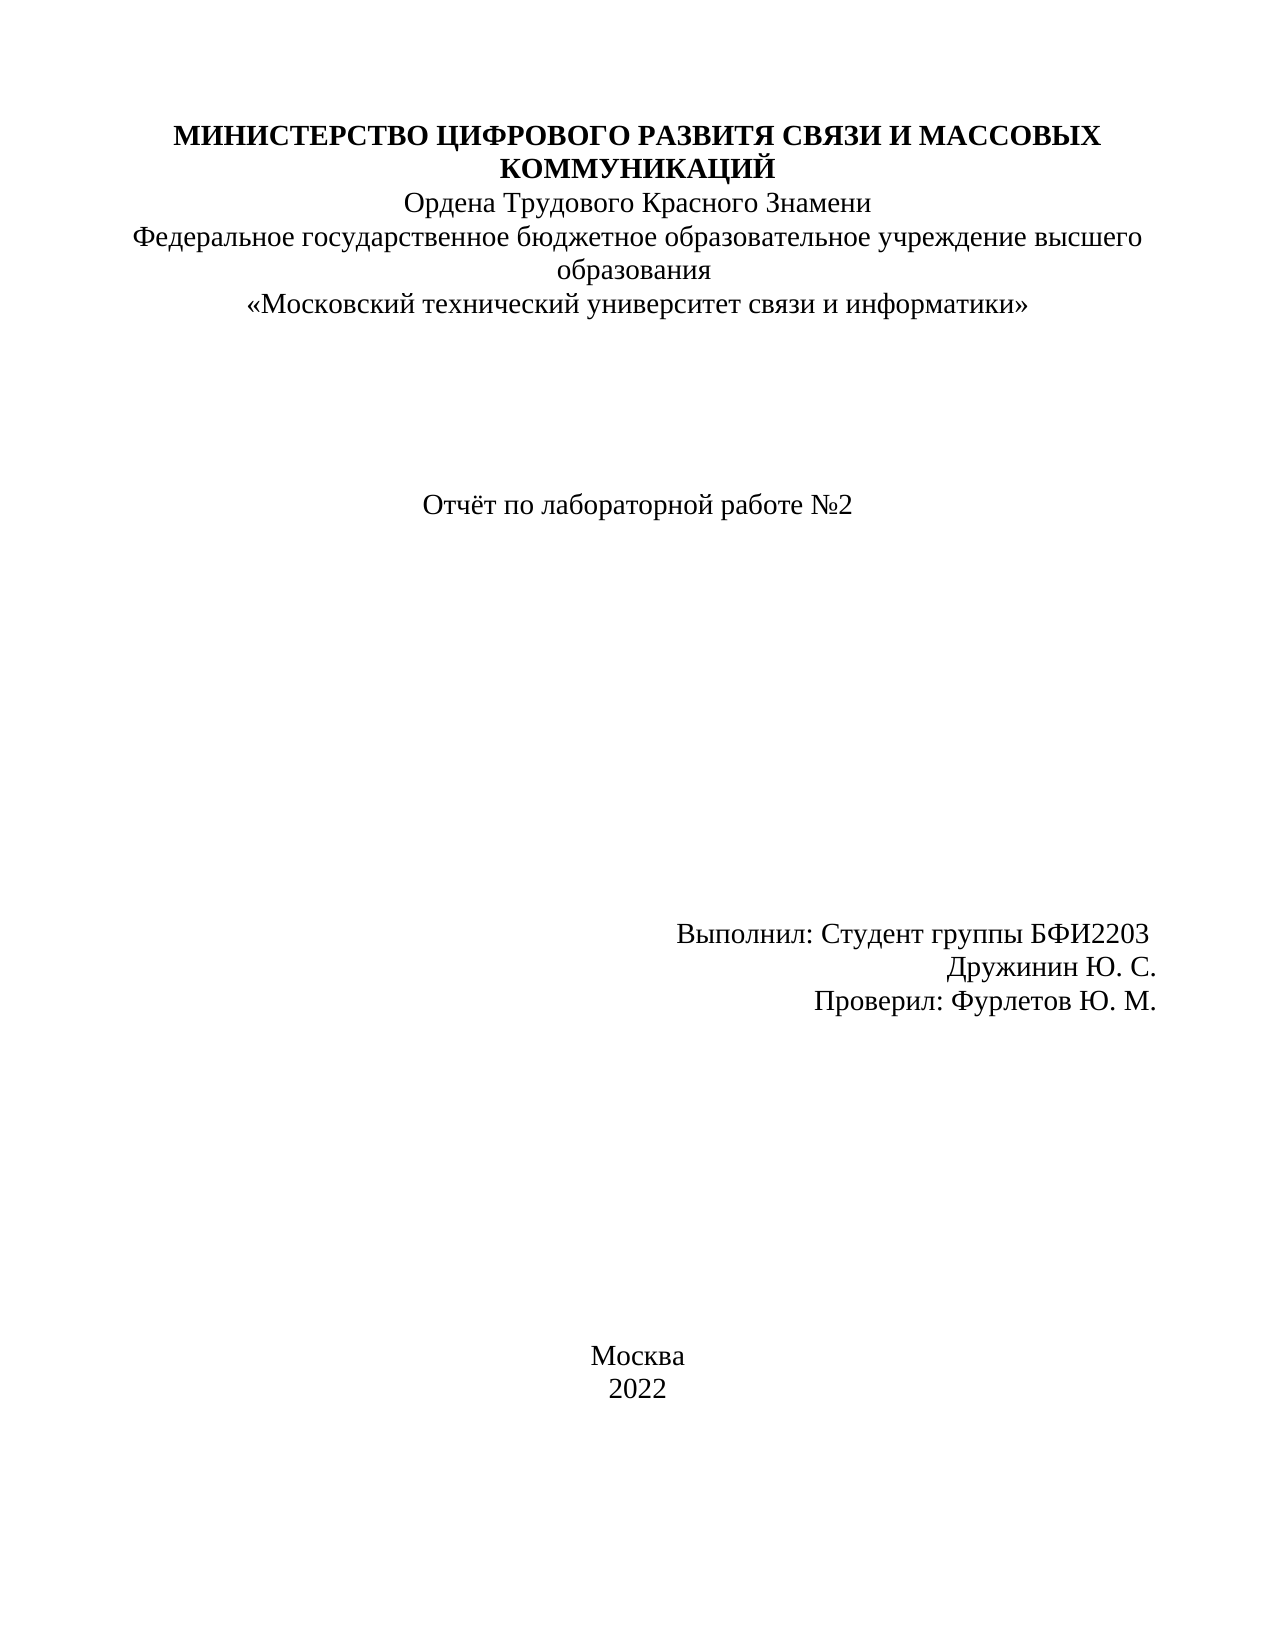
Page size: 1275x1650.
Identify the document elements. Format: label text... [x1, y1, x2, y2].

text Проверил: Фурлетов Ю. М. [118, 983, 1157, 1017]
text «Московский технический университет связи и информатики» [118, 286, 1157, 319]
text Выполнил: Студент группы БФИ2203 [118, 916, 1157, 949]
text Москва [118, 1338, 1157, 1372]
text 2022 [118, 1372, 1157, 1405]
text Отчёт по лабораторной работе №2 [118, 453, 1157, 521]
text Дружинин Ю. С. [118, 949, 1157, 983]
text Федеральное государственное бюджетное образовательное учреждение высшего образования [118, 219, 1157, 286]
text Ордена Трудового Красного Знамени [118, 185, 1157, 219]
text МИНИСТЕРСТВО ЦИФРОВОГО РАЗВИТЯ СВЯЗИ И МАССОВЫХ КОММУНИКАЦИЙ [118, 118, 1157, 185]
